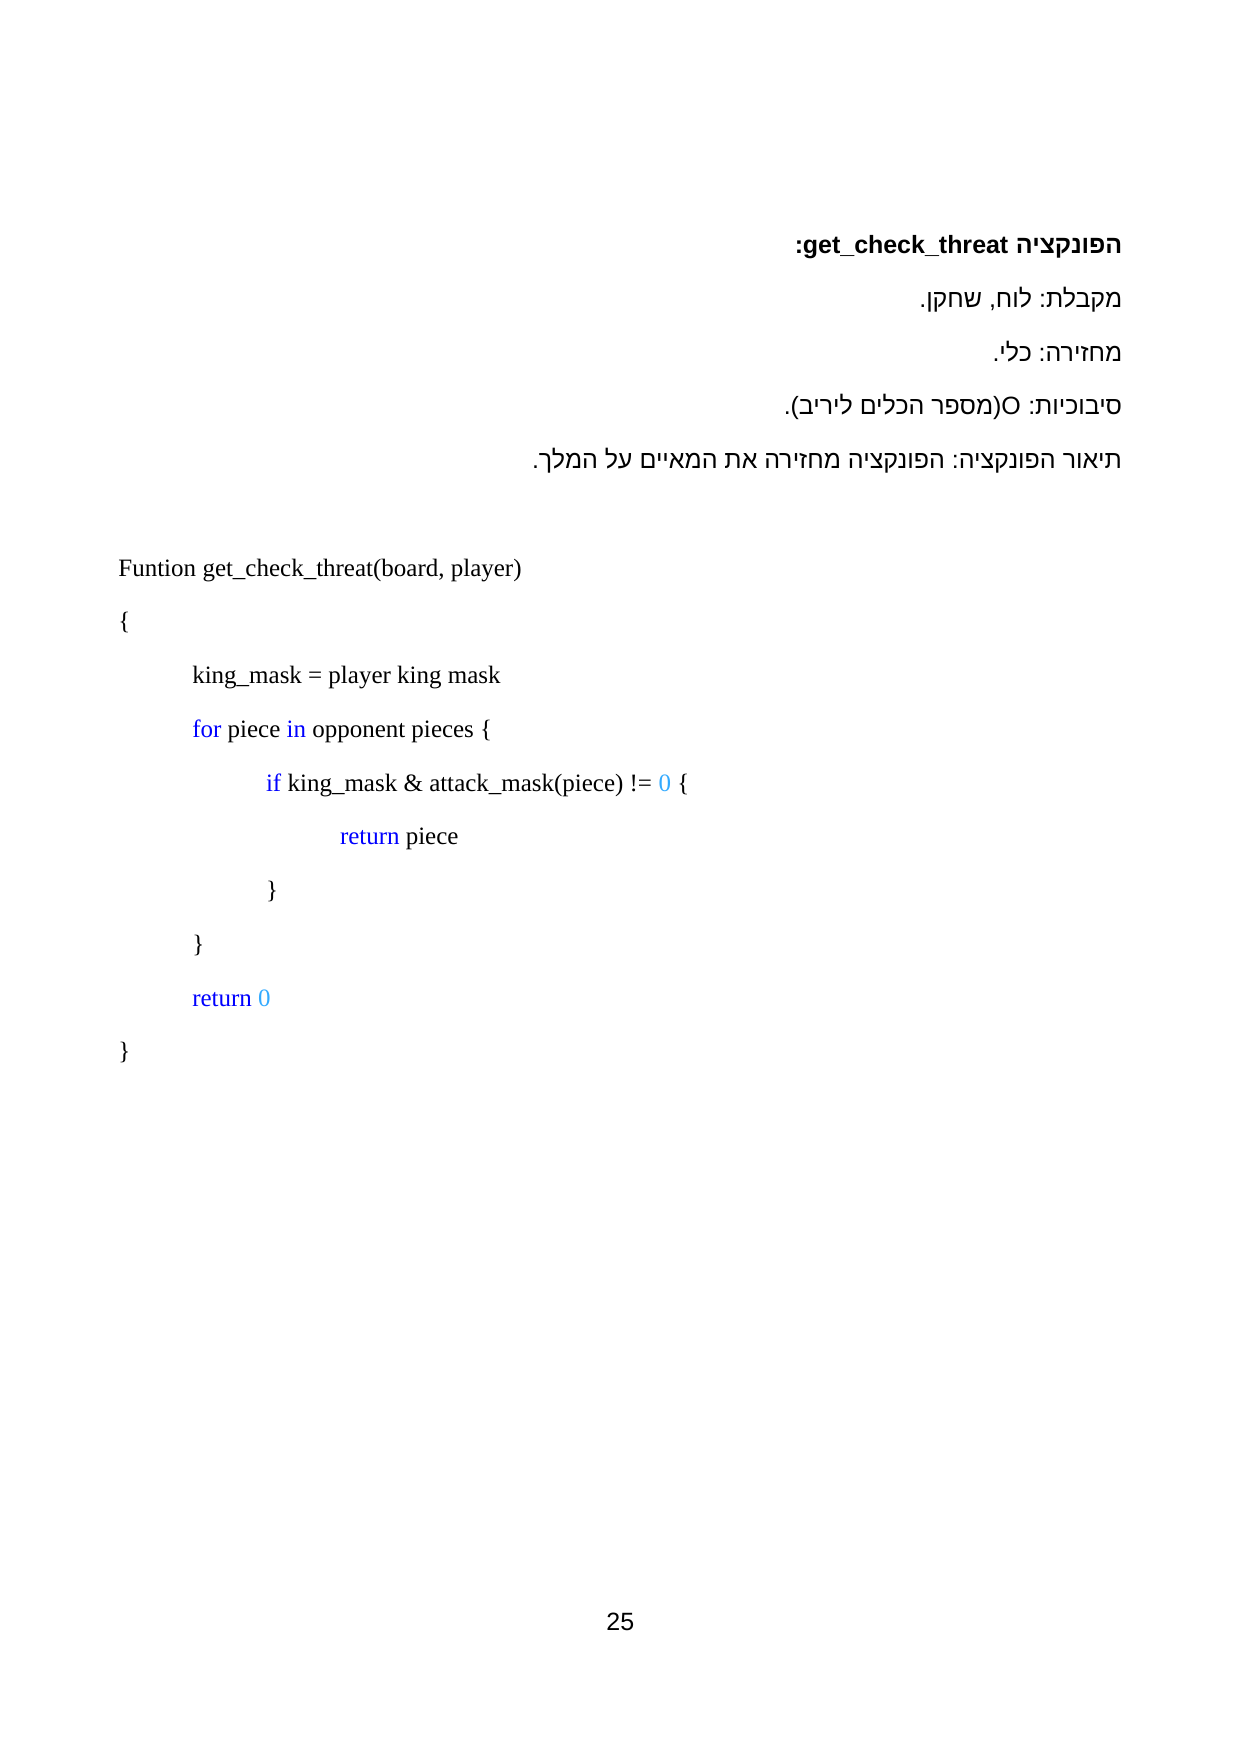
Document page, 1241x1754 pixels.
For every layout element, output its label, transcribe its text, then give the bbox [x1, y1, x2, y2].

text } [118, 875, 1122, 904]
text } [118, 1036, 1122, 1065]
text הפונקציה get_check_threat: [118, 230, 1122, 259]
text מחזירה: כלי. [118, 338, 1122, 366]
text for piece in opponent pieces { [118, 714, 1122, 743]
text Funtion get_check_threat(board, player) [118, 553, 1122, 581]
text סיבוכיות: O(מספר הכלים ליריב). [118, 391, 1122, 420]
text { [118, 606, 1122, 635]
text מקבלת: לוח, שחקן. [118, 284, 1122, 313]
text return 0 [118, 983, 1122, 1011]
text return piece [118, 821, 1122, 850]
text king_mask = player king mask [118, 660, 1122, 689]
text if king_mask & attack_mask(piece) != 0 { [118, 768, 1122, 796]
text תיאור הפונקציה: הפונקציה מחזירה את המאיים על המלך. [118, 445, 1122, 474]
text } [118, 929, 1122, 958]
